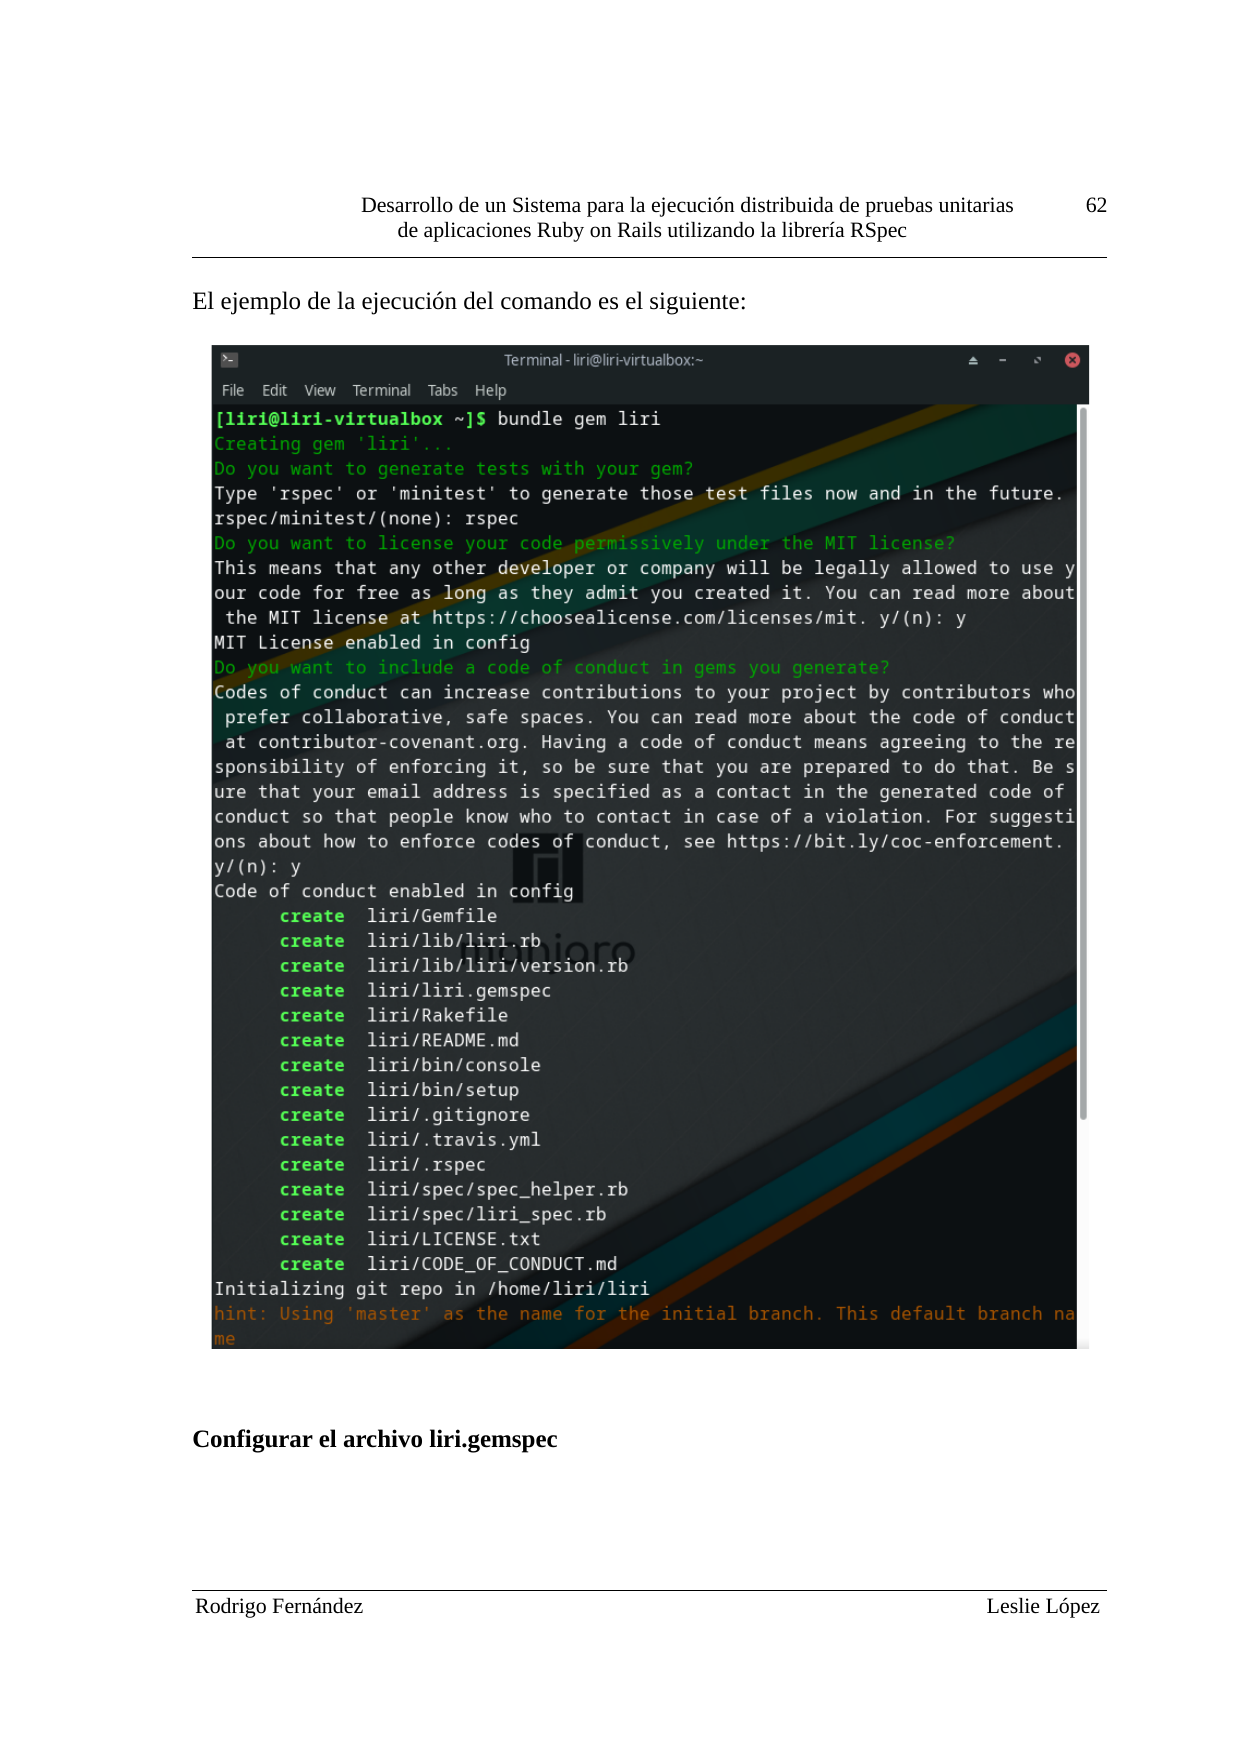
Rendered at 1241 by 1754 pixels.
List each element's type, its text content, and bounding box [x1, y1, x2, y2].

text Configurar el archivo liri.gemspec [192, 1424, 1107, 1452]
text El ejemplo de la ejecución del comando es el siguiente: [192, 286, 1107, 315]
picture [211, 345, 1090, 1349]
